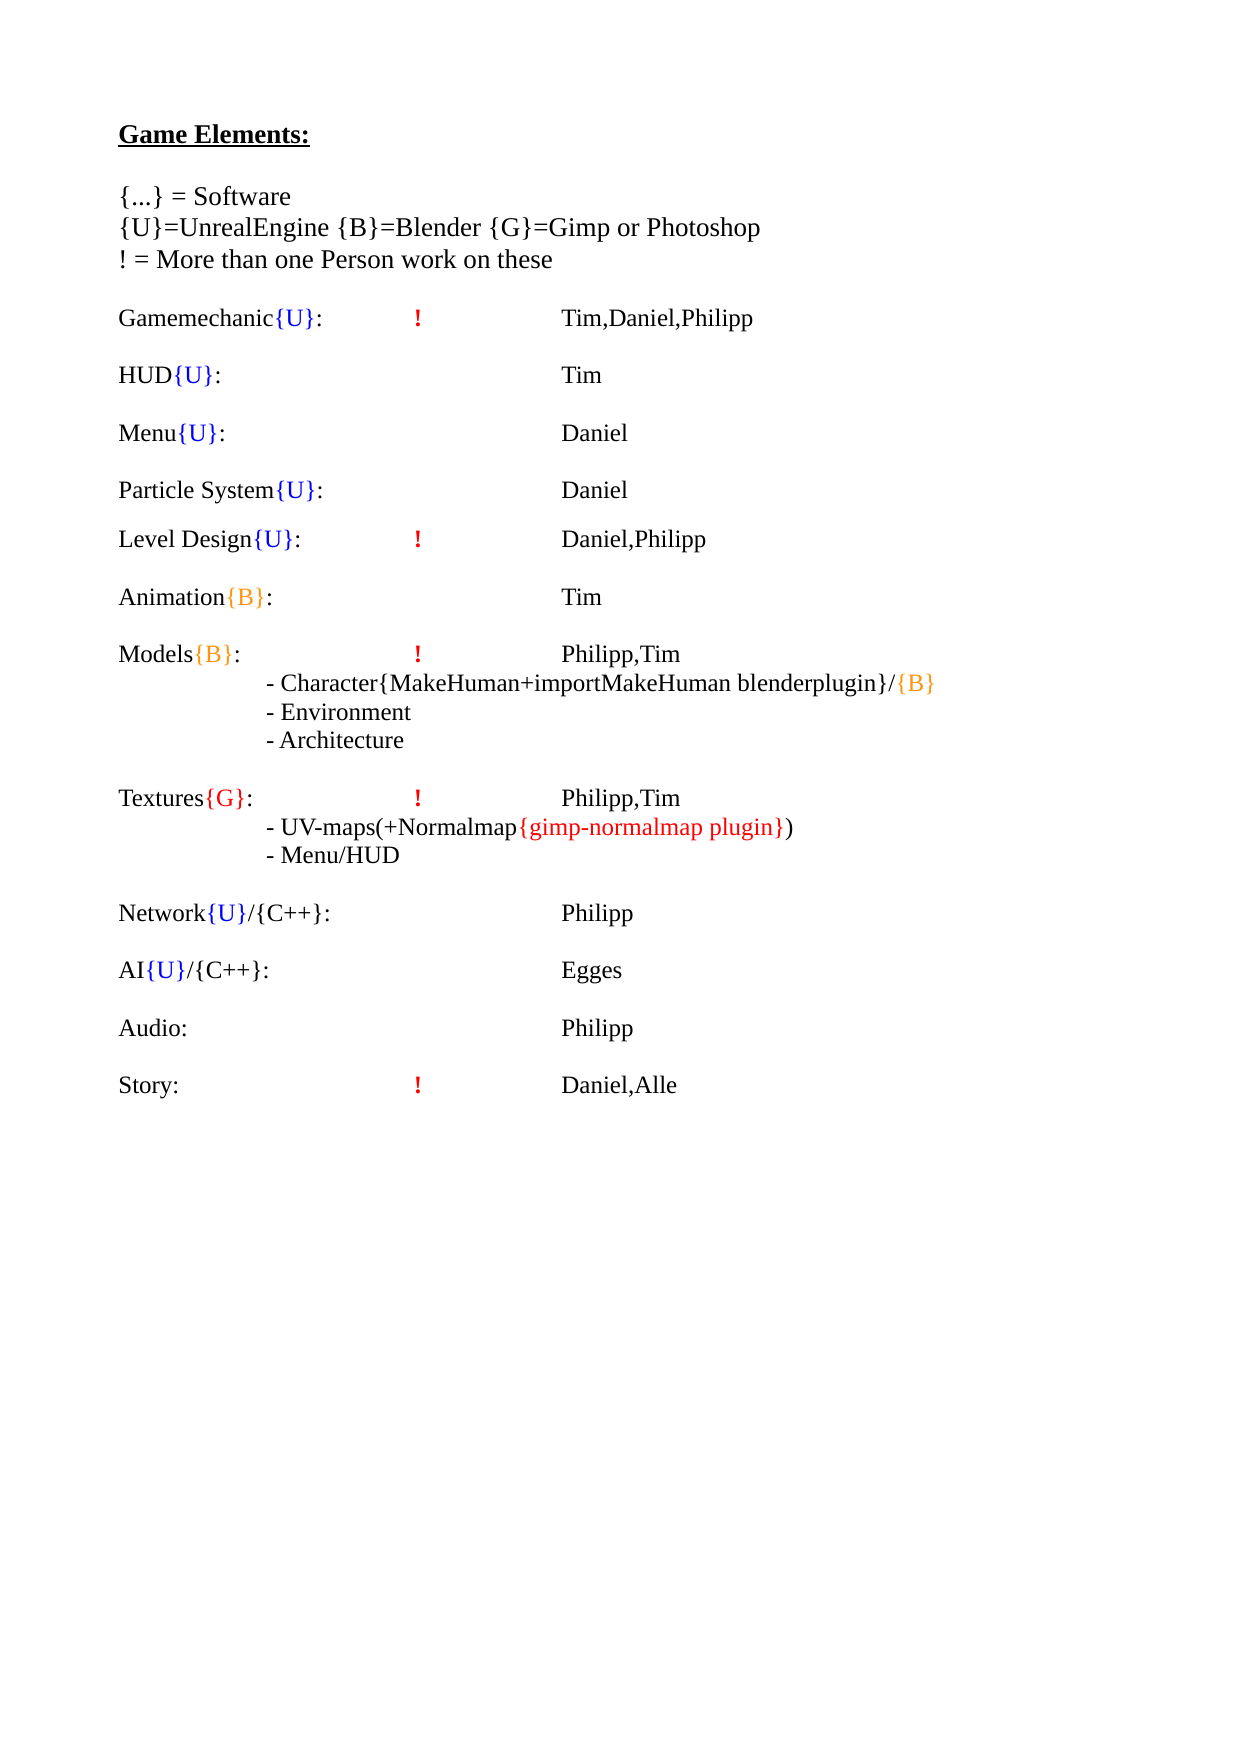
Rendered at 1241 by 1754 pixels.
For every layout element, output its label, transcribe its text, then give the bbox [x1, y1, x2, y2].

text - Environment [118, 697, 1122, 725]
text Menu{U}: Daniel [118, 418, 1122, 446]
text Game Elements: [118, 118, 1122, 149]
text Network{U}/{C++}: Philipp [118, 898, 1122, 927]
text Models{B}: ! Philipp,Tim [118, 639, 1122, 668]
text Particle System{U}: Daniel [118, 475, 1122, 504]
text ! = More than one Person work on these [118, 243, 1122, 274]
text Audio: Philipp [118, 1013, 1122, 1042]
text - Menu/HUD [118, 840, 1122, 869]
text Level Design{U}: ! Daniel,Philipp [118, 524, 1122, 553]
text {U}=UnrealEngine {B}=Blender {G}=Gimp or Photoshop [118, 212, 1122, 243]
text - Architecture [118, 725, 1122, 754]
text Gamemechanic{U}: ! Tim,Daniel,Philipp [118, 303, 1122, 331]
text AI{U}/{C++}: Egges [118, 955, 1122, 984]
text {...} = Software [118, 180, 1122, 212]
text - UV-maps(+Normalmap{gimp-normalmap plugin}) [118, 812, 1122, 840]
text Animation{B}: Tim [118, 582, 1122, 610]
text HUD{U}: Tim [118, 360, 1122, 389]
text Textures{G}: ! Philipp,Tim [118, 783, 1122, 812]
text - Character{MakeHuman+importMakeHuman blenderplugin}/{B} [118, 668, 1122, 697]
text Story: ! Daniel,Alle [118, 1070, 1122, 1099]
